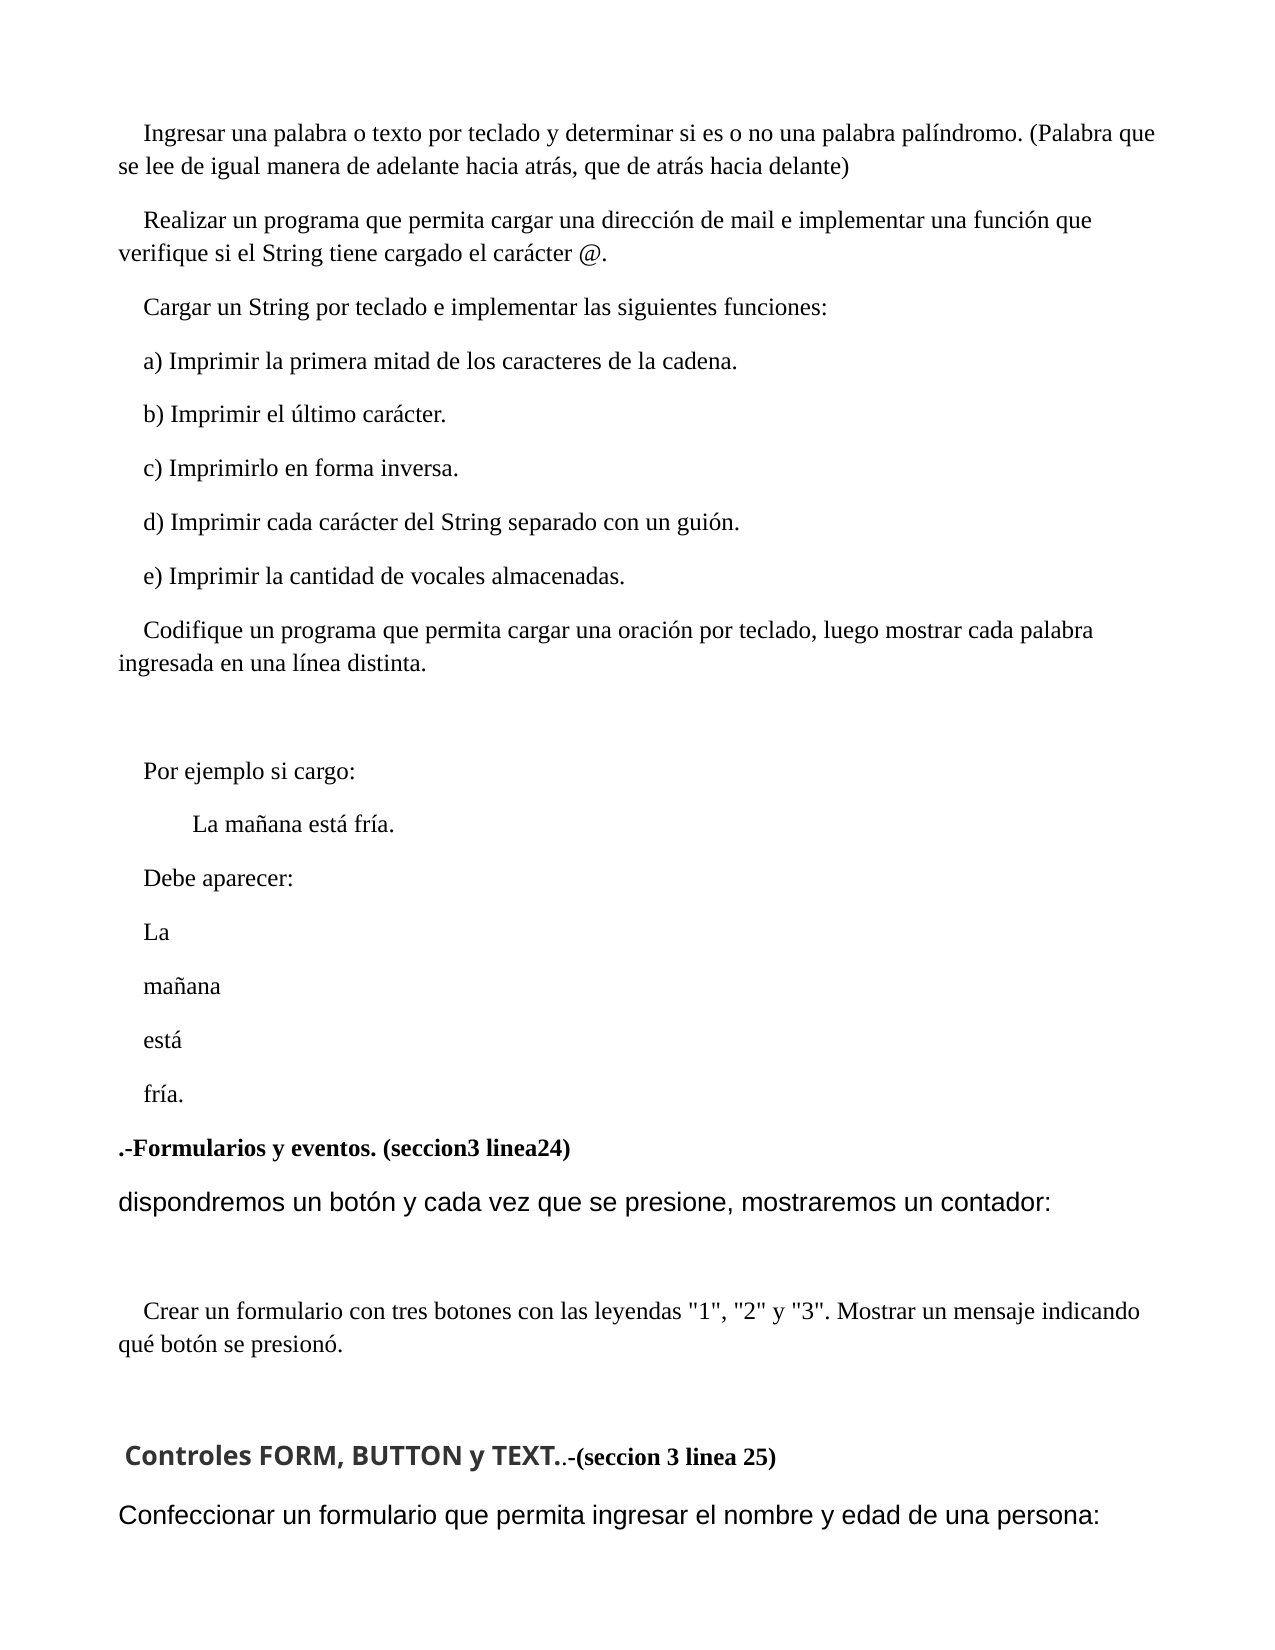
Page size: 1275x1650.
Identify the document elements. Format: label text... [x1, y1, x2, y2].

text a) Imprimir la primera mitad de los caracteres de la cadena. [118, 346, 1157, 374]
text Crear un formulario con tres botones con las leyendas "1", "2" y "3". Mostrar un mensaje indicando qué botón se presionó. [118, 1296, 1157, 1358]
text está [118, 1025, 1157, 1054]
text .-Formularios y eventos. (seccion3 linea24) [118, 1133, 1157, 1161]
text Cargar un String por teclado e implementar las siguientes funciones: [118, 292, 1157, 321]
text Codifique un programa que permita cargar una oración por teclado, luego mostrar cada palabra ingresada en una línea distinta. [118, 615, 1157, 677]
text b) Imprimir el último carácter. [118, 399, 1157, 428]
text Ingresar una palabra o texto por teclado y determinar si es o no una palabra palíndromo. (Palabra que se lee de igual manera de adelante hacia atrás, que de atrás hacia delante) [118, 118, 1157, 180]
text Debe aparecer: [118, 863, 1157, 892]
text Realizar un programa que permita cargar una dirección de mail e implementar una función que verifique si el String tiene cargado el carácter @. [118, 205, 1157, 267]
text e) Imprimir la cantidad de vocales almacenadas. [118, 561, 1157, 590]
text Por ejemplo si cargo: [118, 756, 1157, 784]
text d) Imprimir cada carácter del String separado con un guión. [118, 507, 1157, 536]
text La [118, 917, 1157, 946]
text c) Imprimirlo en forma inversa. [118, 453, 1157, 482]
text dispondremos un botón y cada vez que se presione, mostraremos un contador: [118, 1187, 1157, 1217]
text Confeccionar un formulario que permita ingresar el nombre y edad de una persona: [118, 1499, 1157, 1530]
text La mañana está fría. [118, 809, 1157, 838]
text Controles FORM, BUTTON y TEXT..-(seccion 3 linea 25) [118, 1437, 1157, 1473]
text mañana [118, 971, 1157, 1000]
text fría. [118, 1079, 1157, 1108]
